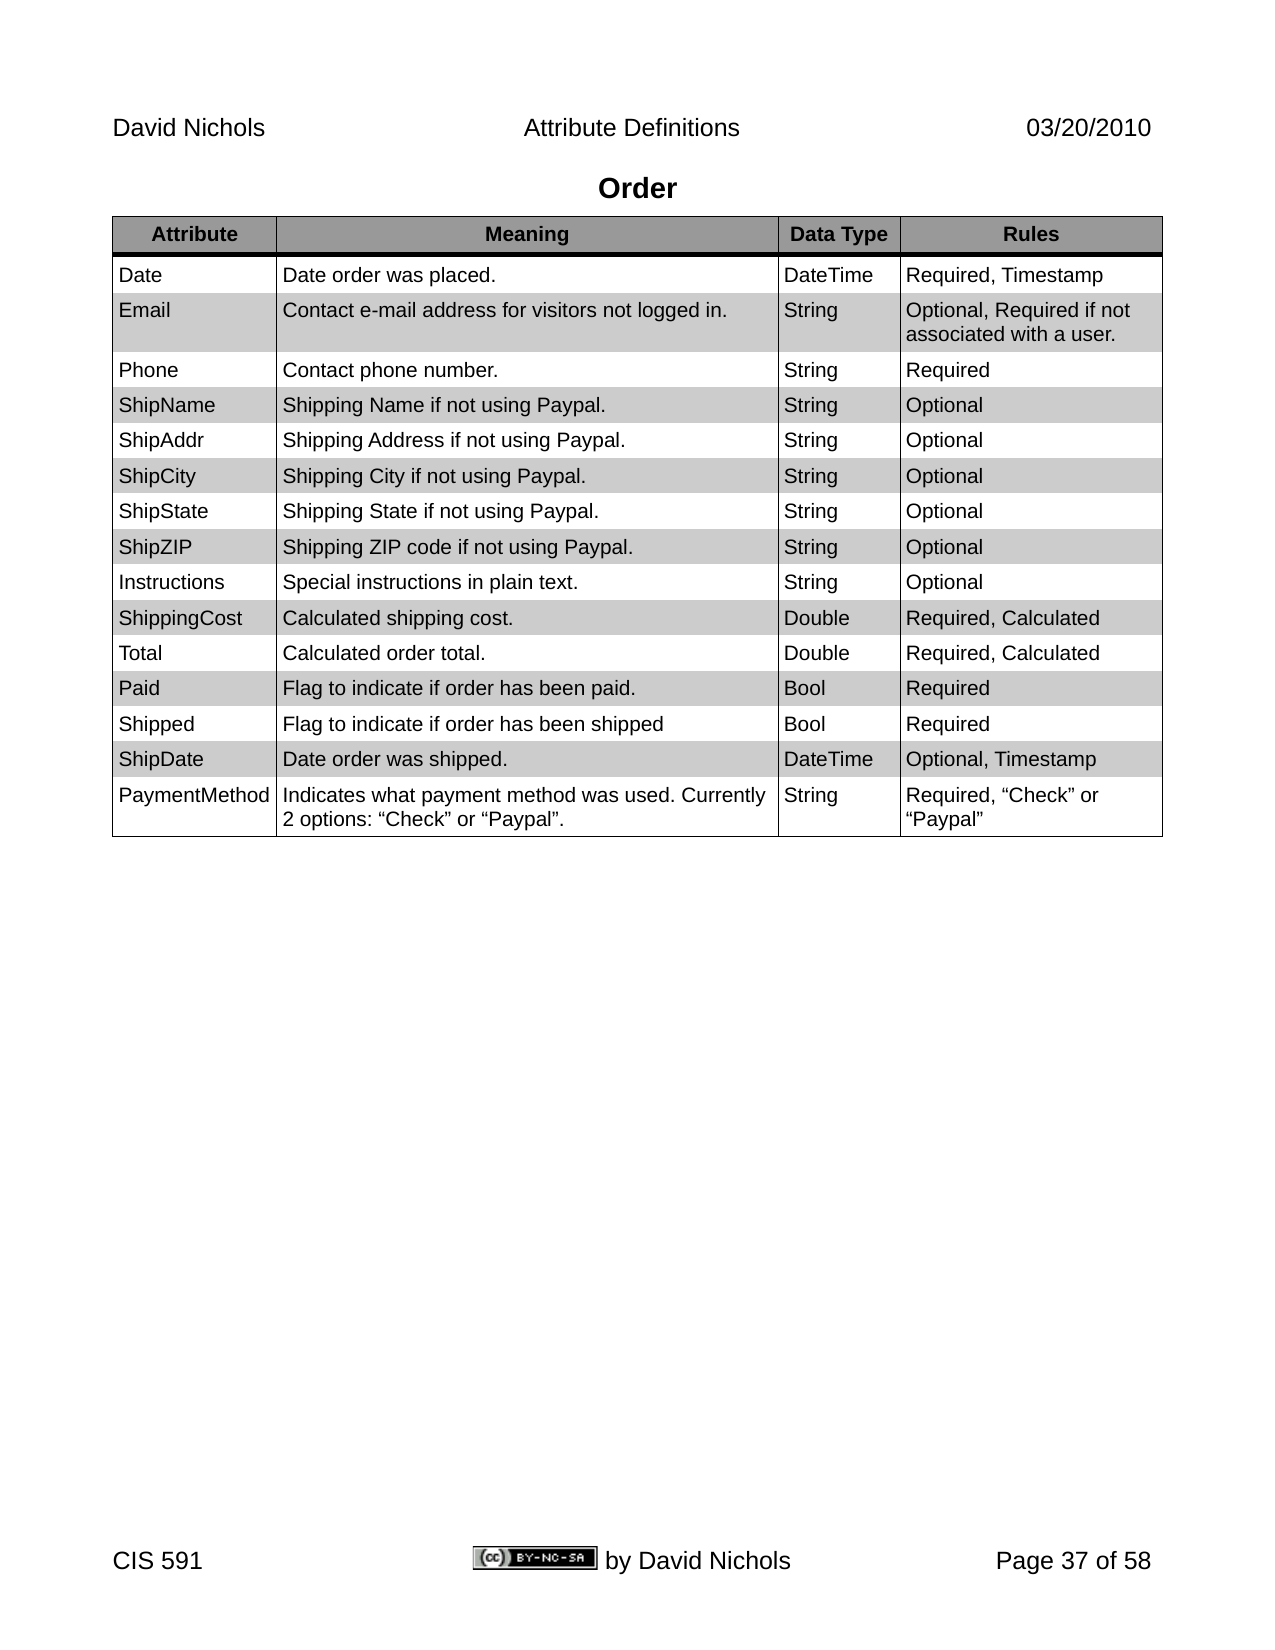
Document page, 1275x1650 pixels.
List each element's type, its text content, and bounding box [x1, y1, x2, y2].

table_cell Double [779, 600, 900, 635]
table_cell DateTime [779, 257, 900, 292]
table_cell PaymentMethod [113, 777, 276, 836]
table_cell Double [779, 635, 900, 671]
table_cell Calculated shipping cost. [277, 600, 778, 635]
subtitle Order [112, 171, 1162, 204]
table_cell Instructions [113, 564, 276, 600]
table_cell Shipping Address if not using Paypal. [277, 423, 778, 458]
table_cell String [779, 529, 900, 564]
table_cell Date order was placed. [277, 257, 778, 292]
table_cell Contact phone number. [277, 352, 778, 387]
table_cell Required, Calculated [901, 600, 1162, 635]
table_cell String [779, 564, 900, 600]
table_cell String [779, 387, 900, 423]
table_cell ShippingCost [113, 600, 276, 635]
table_cell Shipping City if not using Paypal. [277, 458, 778, 493]
table_header Data Type [779, 217, 900, 252]
table_cell Calculated order total. [277, 635, 778, 671]
table_cell Optional [901, 387, 1162, 423]
table_cell Optional [901, 458, 1162, 493]
table_header Rules [901, 217, 1162, 252]
table_cell String [779, 494, 900, 529]
table_cell Optional, Timestamp [901, 741, 1162, 777]
table_cell Bool [779, 671, 900, 706]
table_cell Bool [779, 706, 900, 741]
table_cell Required [901, 671, 1162, 706]
table_cell Shipping ZIP code if not using Paypal. [277, 529, 778, 564]
table_header Attribute [113, 217, 276, 252]
table_cell Optional, Required if not associated with a user. [901, 293, 1162, 352]
table_cell Required, Timestamp [901, 257, 1162, 292]
table_cell Flag to indicate if order has been shipped [277, 706, 778, 741]
table_cell String [779, 293, 900, 352]
table_cell Required, “Check” or “Paypal” [901, 777, 1162, 836]
table_cell ShipCity [113, 458, 276, 493]
table_cell Shipping State if not using Paypal. [277, 494, 778, 529]
table_cell ShipState [113, 494, 276, 529]
table_cell Email [113, 293, 276, 352]
table_cell String [779, 777, 900, 836]
table_cell Date order was shipped. [277, 741, 778, 777]
table_cell ShipName [113, 387, 276, 423]
table_cell ShipDate [113, 741, 276, 777]
picture [472, 1546, 598, 1570]
table_cell ShipZIP [113, 529, 276, 564]
table_cell String [779, 423, 900, 458]
table_cell Contact e-mail address for visitors not logged in. [277, 293, 778, 352]
table_cell Shipping Name if not using Paypal. [277, 387, 778, 423]
table_cell ShipAddr [113, 423, 276, 458]
table_cell Required [901, 706, 1162, 741]
table_cell Required, Calculated [901, 635, 1162, 671]
table_cell Paid [113, 671, 276, 706]
table_cell Total [113, 635, 276, 671]
table_cell Indicates what payment method was used. Currently 2 options: “Check” or “Paypal”. [277, 777, 778, 836]
table_cell Shipped [113, 706, 276, 741]
table_cell String [779, 458, 900, 493]
table_cell Phone [113, 352, 276, 387]
table_cell Date [113, 257, 276, 292]
table_cell Flag to indicate if order has been paid. [277, 671, 778, 706]
table_cell Special instructions in plain text. [277, 564, 778, 600]
table_cell Optional [901, 423, 1162, 458]
table_header Meaning [277, 217, 778, 252]
table_cell Optional [901, 494, 1162, 529]
table_cell Optional [901, 564, 1162, 600]
table_cell Optional [901, 529, 1162, 564]
table_cell String [779, 352, 900, 387]
table_cell Required [901, 352, 1162, 387]
table_cell DateTime [779, 741, 900, 777]
